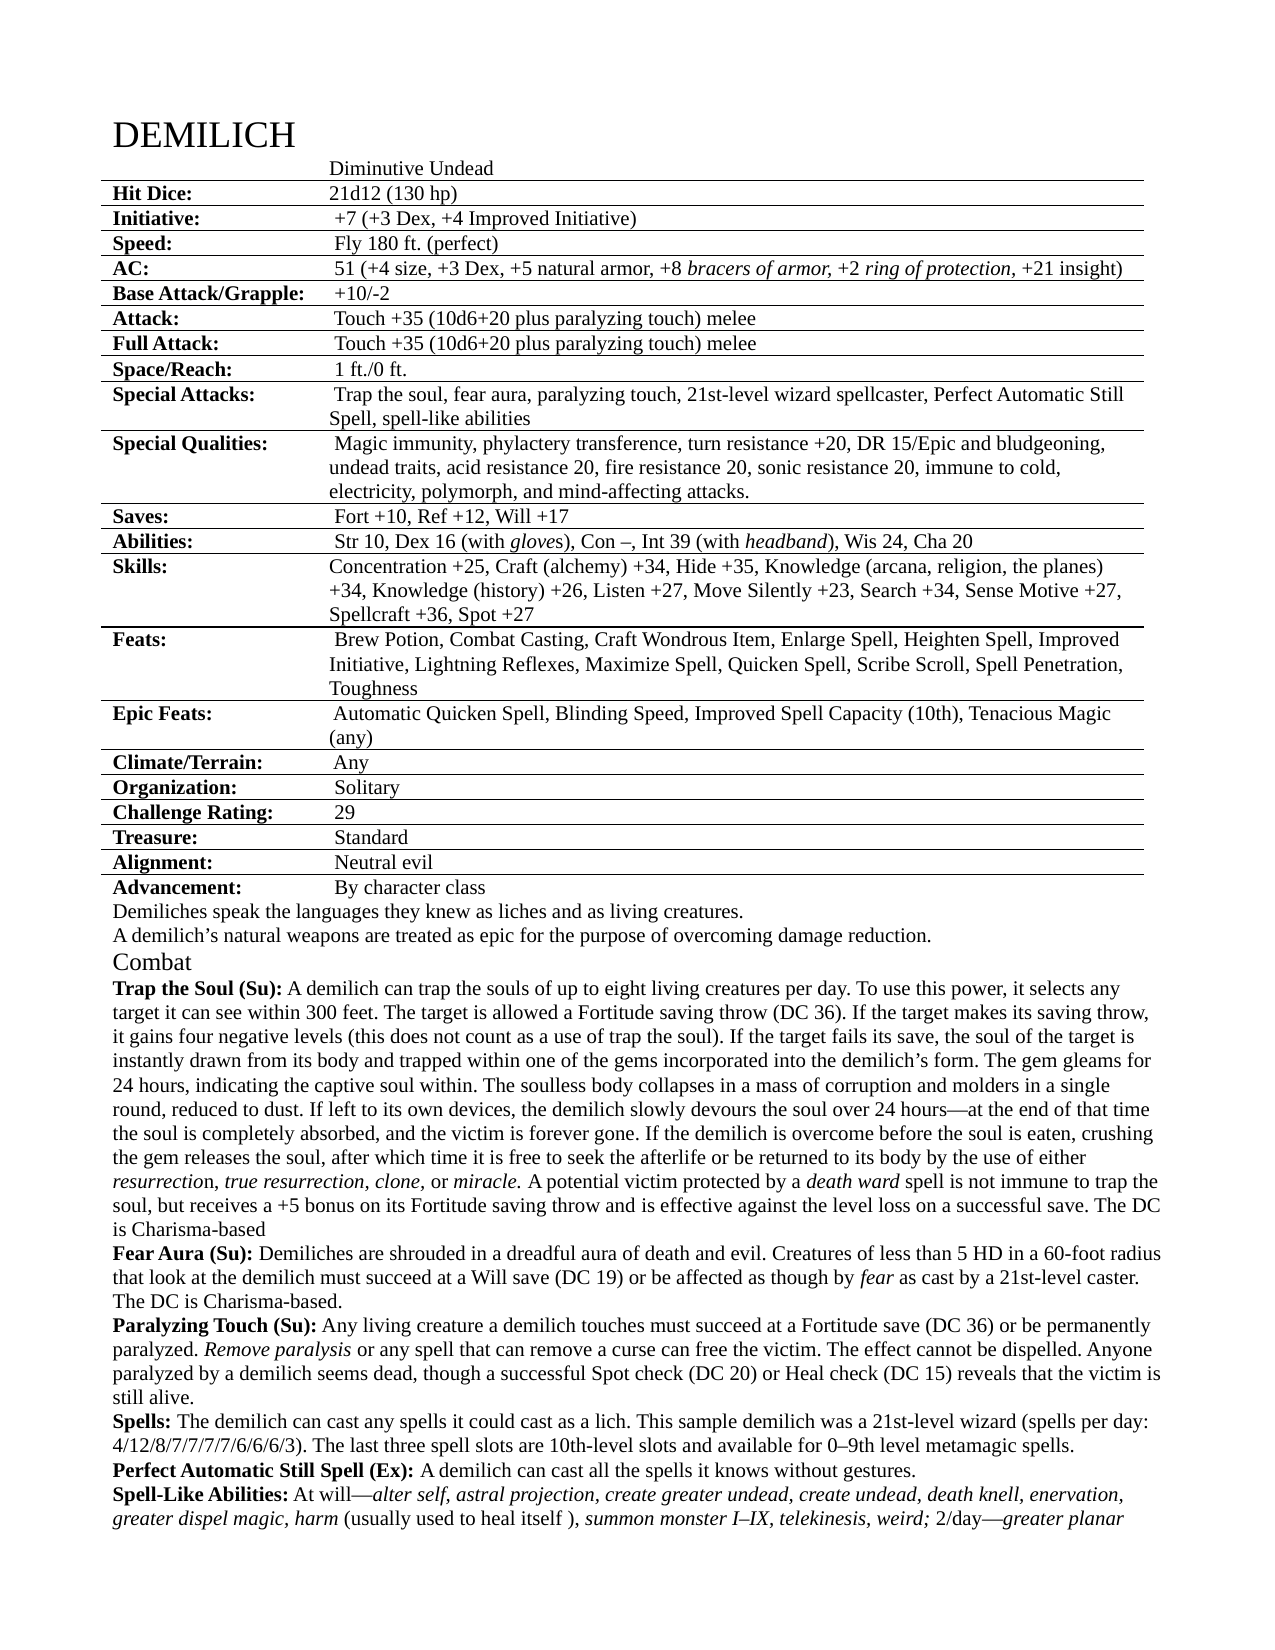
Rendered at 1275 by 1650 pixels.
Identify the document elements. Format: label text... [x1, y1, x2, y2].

table_cell Fly 180 ft. (perfect) [318, 231, 1144, 255]
table_cell Automatic Quicken Spell, Blinding Speed, Improved Spell Capacity (10th), Tenacious Magic (any) [318, 701, 1144, 749]
table_cell Hit Dice: [101, 181, 318, 205]
table_cell Space/Reach: [101, 356, 318, 381]
table_cell Epic Feats: [101, 701, 318, 749]
table_cell Full Attack: [101, 331, 318, 355]
text Trap the Soul (Su): A demilich can trap the souls of up to eight living creatures per day. To use this power, it selects any target it can see within 300 feet. The target is allowed a Fortitude saving throw (DC 36). If the target makes its saving throw, it gains four negative levels (this does not count as a use of trap the soul). If the target fails its save, the soul of the target is instantly drawn from its body and trapped within one of the gems incorporated into the demilich’s form. The gem gleams for 24 hours, indicating the captive soul within. The soulless body collapses in a mass of corruption and molders in a single round, reduced to dust. If left to its own devices, the demilich slowly devours the soul over 24 hours—at the end of that time the soul is completely absorbed, and the victim is forever gone. If the demilich is overcome before the soul is eaten, crushing the gem releases the soul, after which time it is free to seek the afterlife or be returned to its body by the use of either resurrection, true resurrection, clone, or miracle. A potential victim protected by a death ward spell is not immune to trap the soul, but receives a +5 bonus on its Fortitude saving throw and is effective against the level loss on a successful save. The DC is Charisma-based [112, 976, 1162, 1241]
table_cell Organization: [101, 775, 318, 799]
table_cell Initiative: [101, 206, 318, 230]
table_cell +10/-2 [318, 281, 1144, 305]
table_cell By character class [318, 875, 1144, 899]
table_cell Challenge Rating: [101, 800, 318, 824]
table_cell Feats: [101, 628, 318, 699]
table_header Diminutive Undead [318, 156, 1144, 180]
table_cell Special Attacks: [101, 382, 318, 430]
table_cell Solitary [318, 775, 1144, 799]
table_cell Touch +35 (10d6+20 plus paralyzing touch) melee [318, 306, 1144, 330]
text Paralyzing Touch (Su): Any living creature a demilich touches must succeed at a Fortitude save (DC 36) or be permanently paralyzed. Remove paralysis or any spell that can remove a curse can free the victim. The effect cannot be dispelled. Anyone paralyzed by a demilich seems dead, though a successful Spot check (DC 20) or Heal check (DC 15) reveals that the victim is still alive. [112, 1313, 1162, 1409]
table_cell 1 ft./0 ft. [318, 356, 1144, 381]
text Perfect Automatic Still Spell (Ex): A demilich can cast all the spells it knows without gestures. [112, 1457, 1162, 1482]
table_cell 29 [318, 800, 1144, 824]
table_cell 21d12 (130 hp) [318, 181, 1144, 205]
text Fear Aura (Su): Demiliches are shrouded in a dreadful aura of death and evil. Creatures of less than 5 HD in a 60-foot radius that look at the demilich must succeed at a Will save (DC 19) or be affected as though by fear as cast by a 21st-level caster. The DC is Charisma-based. [112, 1241, 1162, 1313]
table_cell Speed: [101, 231, 318, 255]
table_cell Special Qualities: [101, 431, 318, 503]
table_cell +7 (+3 Dex, +4 Improved Initiative) [318, 206, 1144, 230]
table_cell Treasure: [101, 825, 318, 849]
text Spell-Like Abilities: At will—alter self, astral projection, create greater undead, create undead, death knell, enervation, greater dispel magic, harm (usually used to heal itself ), summon monster I–IX, telekinesis, weird; 2/day—greater planar [112, 1482, 1162, 1530]
subtitle DEMILICH [112, 112, 1162, 156]
table_cell Brew Potion, Combat Casting, Craft Wondrous Item, Enlarge Spell, Heighten Spell, Improved Initiative, Lightning Reflexes, Maximize Spell, Quicken Spell, Scribe Scroll, Spell Penetration, Toughness [318, 628, 1144, 699]
table_cell Attack: [101, 306, 318, 330]
table_cell Saves: [101, 504, 318, 528]
subtitle Combat [112, 947, 1162, 976]
text Demiliches speak the languages they knew as liches and as living creatures. [112, 899, 1162, 923]
table_cell Touch +35 (10d6+20 plus paralyzing touch) melee [318, 331, 1144, 355]
table_cell Skills: [101, 554, 318, 626]
table_cell Climate/Terrain: [101, 750, 318, 774]
text A demilich’s natural weapons are treated as epic for the purpose of overcoming damage reduction. [112, 923, 1162, 947]
table_cell Abilities: [101, 529, 318, 553]
table_cell Neutral evil [318, 850, 1144, 874]
table_cell Fort +10, Ref +12, Will +17 [318, 504, 1144, 528]
table_cell Trap the soul, fear aura, paralyzing touch, 21st-level wizard spellcaster, Perfect Automatic Still Spell, spell-like abilities [318, 382, 1144, 430]
table_cell Str 10, Dex 16 (with gloves), Con –, Int 39 (with headband), Wis 24, Cha 20 [318, 529, 1144, 553]
table_header [101, 156, 318, 180]
table_cell Alignment: [101, 850, 318, 874]
table_cell Advancement: [101, 875, 318, 899]
table_cell Concentration +25, Craft (alchemy) +34, Hide +35, Knowledge (arcana, religion, the planes) +34, Knowledge (history) +26, Listen +27, Move Silently +23, Search +34, Sense Motive +27, Spellcraft +36, Spot +27 [318, 554, 1144, 626]
table_cell Standard [318, 825, 1144, 849]
text Spells: The demilich can cast any spells it could cast as a lich. This sample demilich was a 21st-level wizard (spells per day: 4/12/8/7/7/7/7/6/6/6/3). The last three spell slots are 10th-level slots and available for 0–9th level metamagic spells. [112, 1409, 1162, 1457]
table_cell Any [318, 750, 1144, 774]
table_cell Magic immunity, phylactery transference, turn resistance +20, DR 15/Epic and bludgeoning, undead traits, acid resistance 20, fire resistance 20, sonic resistance 20, immune to cold, electricity, polymorph, and mind-affecting attacks. [318, 431, 1144, 503]
table_cell 51 (+4 size, +3 Dex, +5 natural armor, +8 bracers of armor, +2 ring of protection, +21 insight) [318, 256, 1144, 280]
table_cell Base Attack/Grapple: [101, 281, 318, 305]
table_cell AC: [101, 256, 318, 280]
